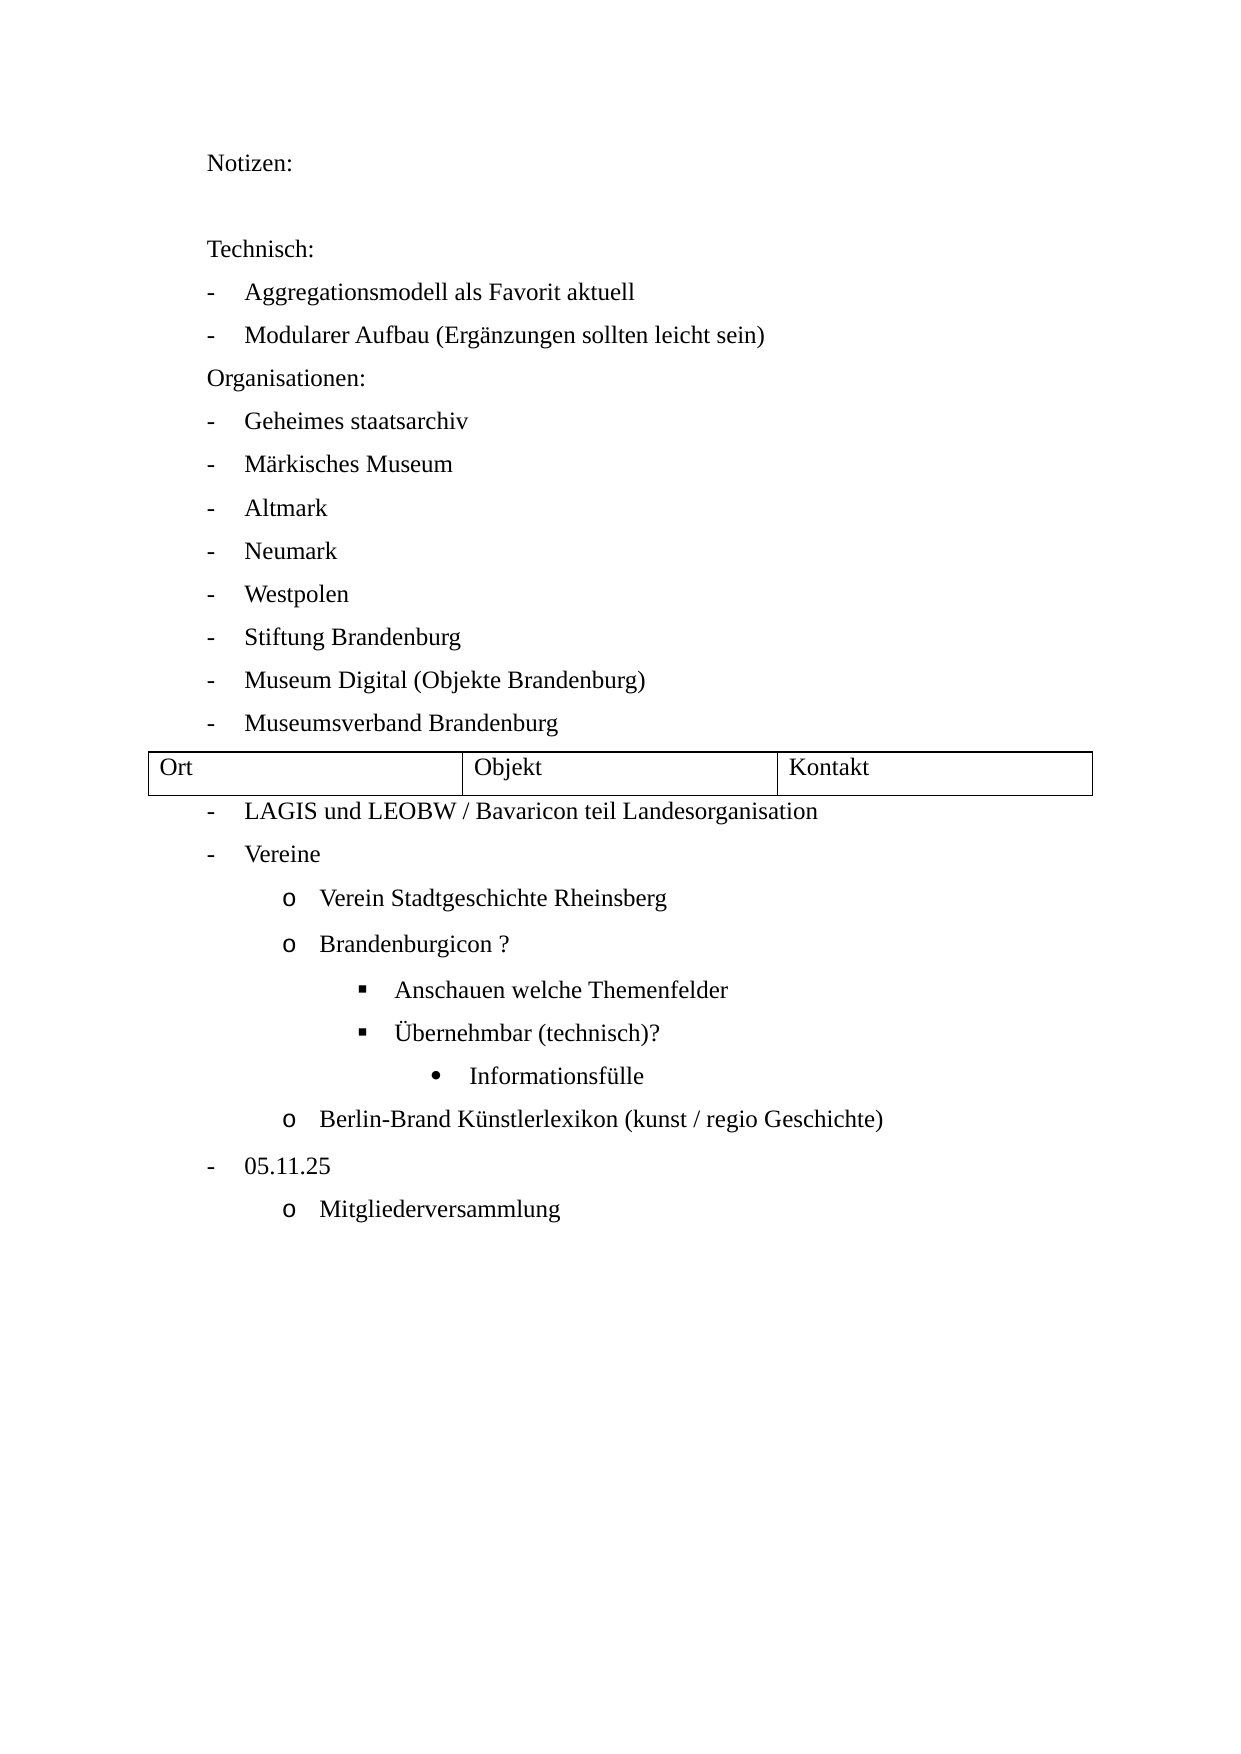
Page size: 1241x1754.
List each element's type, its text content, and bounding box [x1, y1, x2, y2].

list Museum Digital (Objekte Brandenburg) [207, 665, 1093, 694]
table_header Ort [149, 753, 462, 795]
list Altmark [207, 493, 1093, 521]
list Verein Stadtgeschichte Rheinsberg [282, 883, 1093, 913]
list Berlin-Brand Künstlerlexikon (kunst / regio Geschichte) [282, 1104, 1093, 1135]
list Neumark [207, 536, 1093, 564]
list Geheimes staatsarchiv [207, 406, 1093, 435]
list Vereine [207, 839, 1093, 868]
list Modularer Aufbau (Ergänzungen sollten leicht sein) [207, 320, 1093, 349]
table_header Kontakt [778, 753, 1092, 795]
list Anschauen welche Themenfelder [357, 975, 1093, 1004]
text Technisch: [207, 234, 1093, 263]
list Aggregationsmodell als Favorit aktuell [207, 277, 1093, 306]
list Mitgliederversammlung [282, 1194, 1093, 1225]
list Westpolen [207, 579, 1093, 608]
list Informationsfülle [432, 1061, 1093, 1090]
list LAGIS und LEOBW / Bavaricon teil Landesorganisation [207, 796, 1093, 825]
text Notizen: [207, 148, 1093, 176]
list Übernehmbar (technisch)? [357, 1018, 1093, 1047]
list Museumsverband Brandenburg [207, 708, 1093, 737]
text Organisationen: [148, 363, 1093, 392]
list Märkisches Museum [207, 449, 1093, 478]
table_header Objekt [463, 753, 777, 795]
list Brandenburgicon ? [282, 929, 1093, 960]
list Stiftung Brandenburg [207, 622, 1093, 651]
list 05.11.25 [207, 1151, 1093, 1179]
